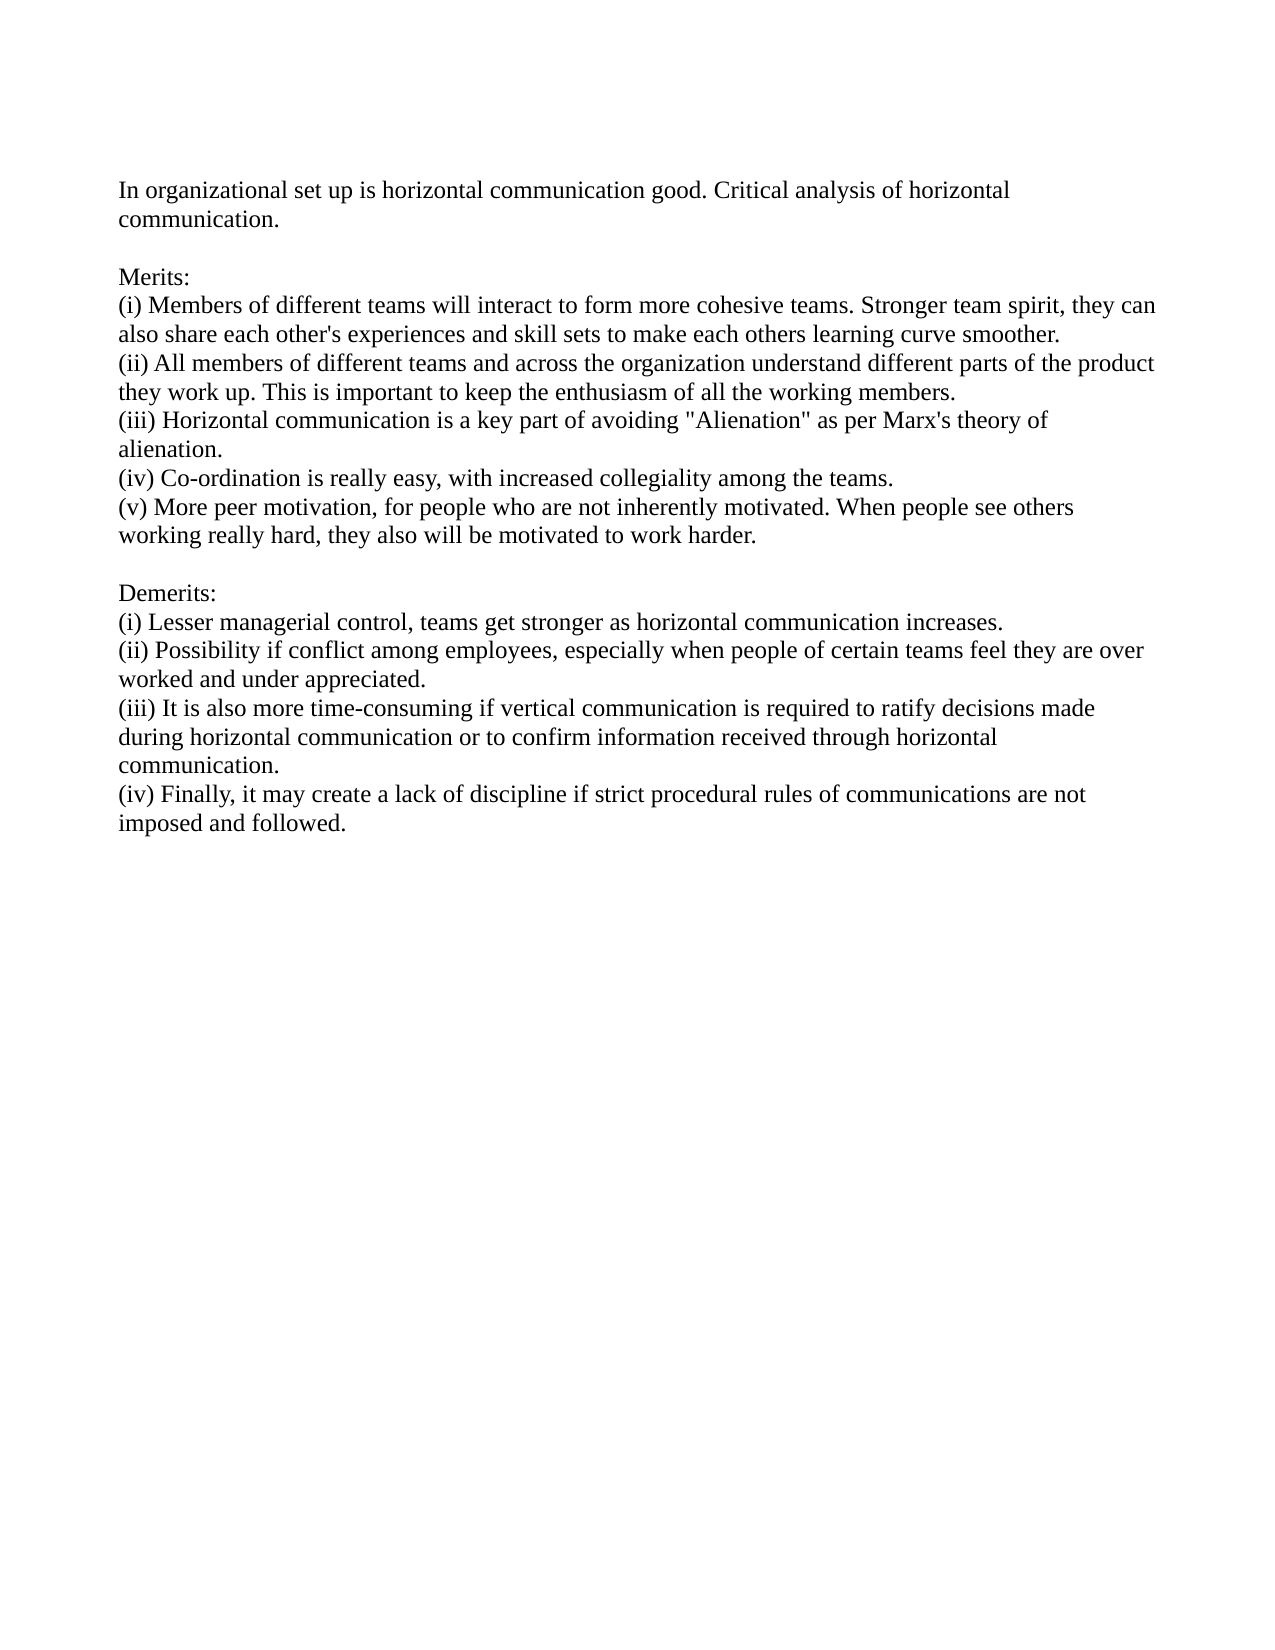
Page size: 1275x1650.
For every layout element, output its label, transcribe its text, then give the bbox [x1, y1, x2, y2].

text (ii) Possibility if conflict among employees, especially when people of certain teams feel they are over worked and under appreciated. [118, 636, 1157, 693]
text In organizational set up is horizontal communication good. Critical analysis of horizontal communication. [118, 176, 1157, 233]
text (i) Members of different teams will interact to form more cohesive teams. Stronger team spirit, they can also share each other's experiences and skill sets to make each others learning curve smoother. [118, 291, 1157, 348]
text (i) Lesser managerial control, teams get stronger as horizontal communication increases. [118, 607, 1157, 636]
text (ii) All members of different teams and across the organization understand different parts of the product they work up. This is important to keep the enthusiasm of all the working members. [118, 348, 1157, 406]
text (iii) Horizontal communication is a key part of avoiding "Alienation" as per Marx's theory of alienation. [118, 406, 1157, 463]
text (iv) Co-ordination is really easy, with increased collegiality among the teams. [118, 463, 1157, 492]
text (v) More peer motivation, for people who are not inherently motivated. When people see others working really hard, they also will be motivated to work harder. [118, 492, 1157, 549]
text (iii) It is also more time-consuming if vertical communication is required to ratify decisions made during horizontal communication or to confirm information received through horizontal communication. [118, 693, 1157, 779]
text Merits: [118, 262, 1157, 291]
text (iv) Finally, it may create a lack of discipline if strict procedural rules of communications are not imposed and followed. [118, 779, 1157, 837]
text Demerits: [118, 578, 1157, 607]
